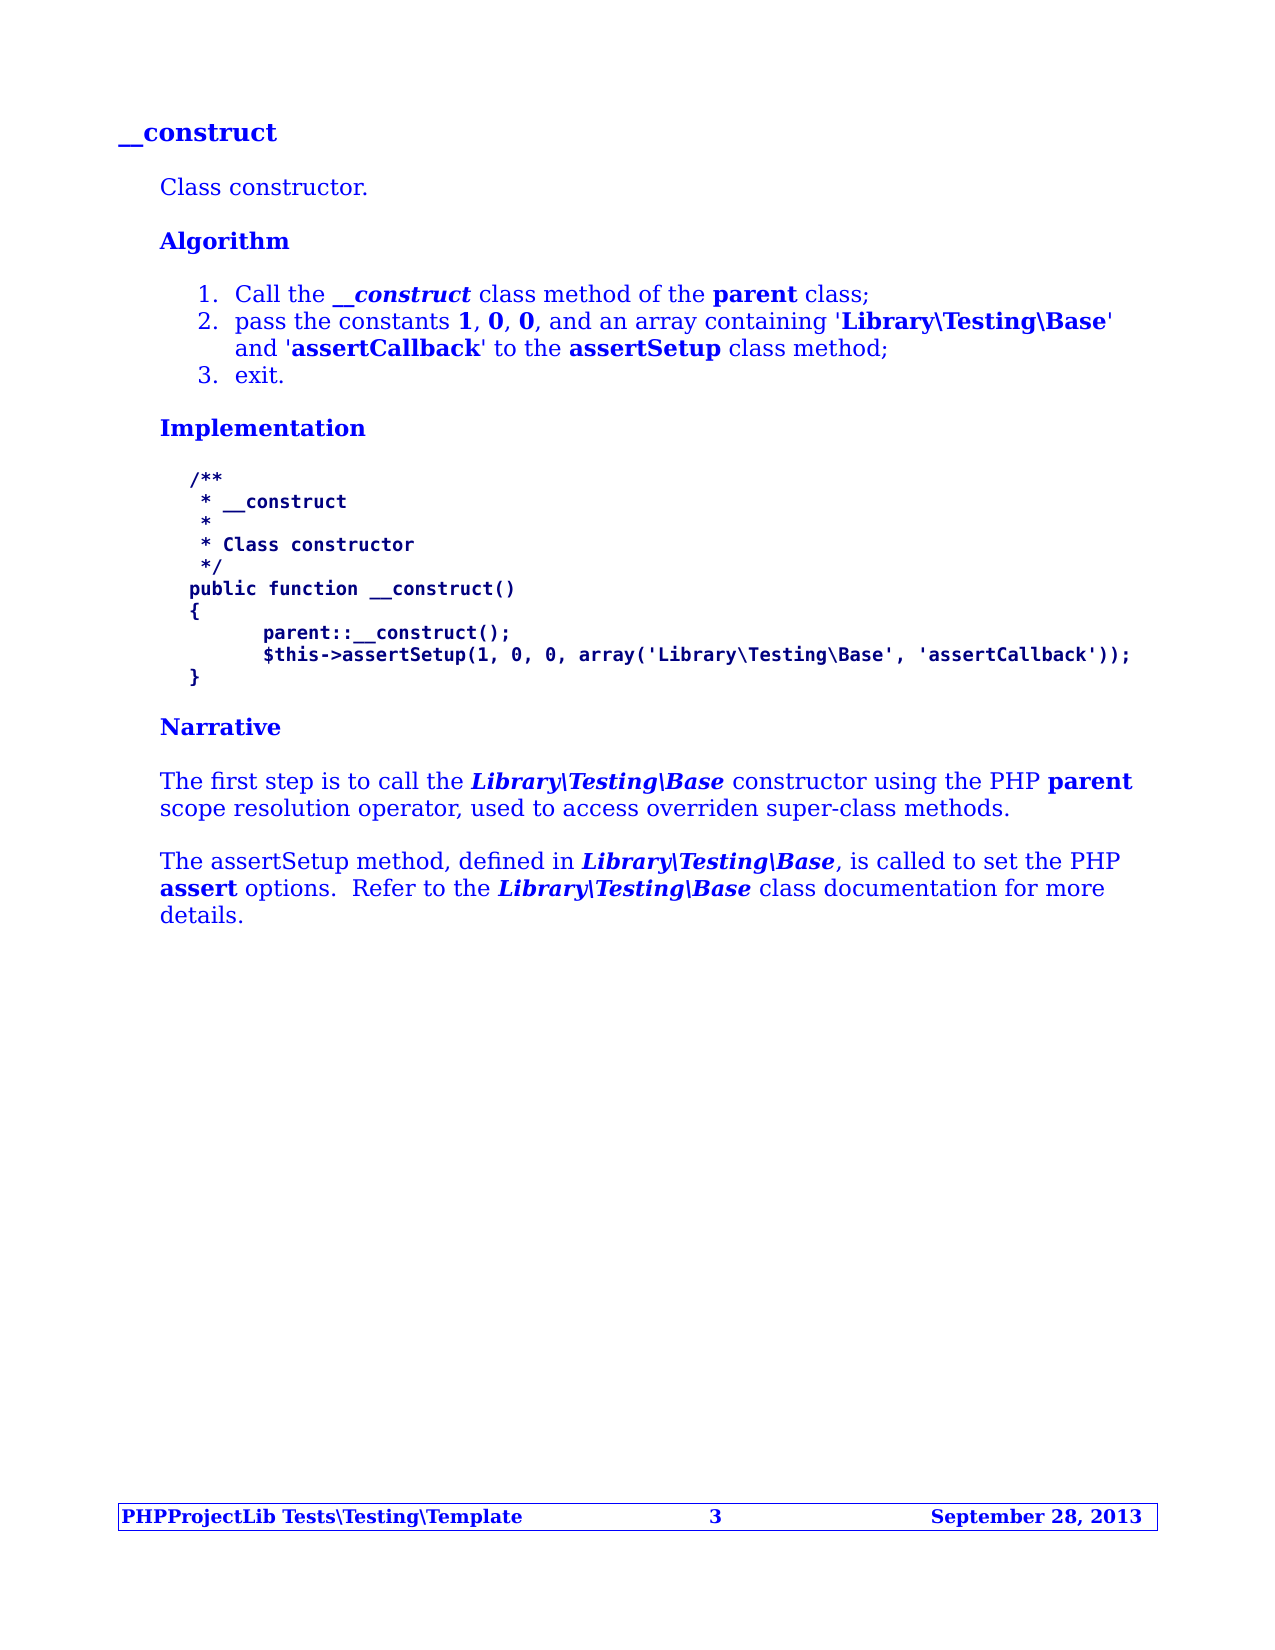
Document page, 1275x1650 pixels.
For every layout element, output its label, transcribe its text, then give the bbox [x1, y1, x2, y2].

list } [189, 666, 1157, 688]
list parent::__construct(); [189, 622, 1157, 644]
list * [189, 513, 1157, 534]
text The assertSetup method, defined in Library\Testing\Base, is called to set the PHP assert options. Refer to the Library\Testing\Base class documentation for more details. [159, 848, 1157, 928]
list Call the __construct class method of the parent class; [197, 281, 1157, 308]
text Algorithm [159, 227, 1157, 254]
list * __construct [189, 491, 1157, 513]
list * Class constructor [189, 534, 1157, 556]
list */ [189, 556, 1157, 578]
list public function __construct() [189, 578, 1157, 600]
list { [189, 600, 1157, 622]
list pass the constants 1, 0, 0, and an array containing 'Library\Testing\Base' and 'assertCallback' to the assertSetup class method; [197, 308, 1157, 362]
list exit. [197, 362, 1157, 389]
title __construct [118, 118, 1157, 147]
text Narrative [159, 714, 1157, 741]
text The first step is to call the Library\Testing\Base constructor using the PHP parent scope resolution operator, used to access overriden super-class methods. [159, 768, 1157, 821]
text Implementation [159, 415, 1157, 442]
list $this->assertSetup(1, 0, 0, array('Library\Testing\Base', 'assertCallback')); [189, 644, 1157, 666]
list /** [189, 469, 1157, 491]
text Class constructor. [159, 174, 1157, 201]
